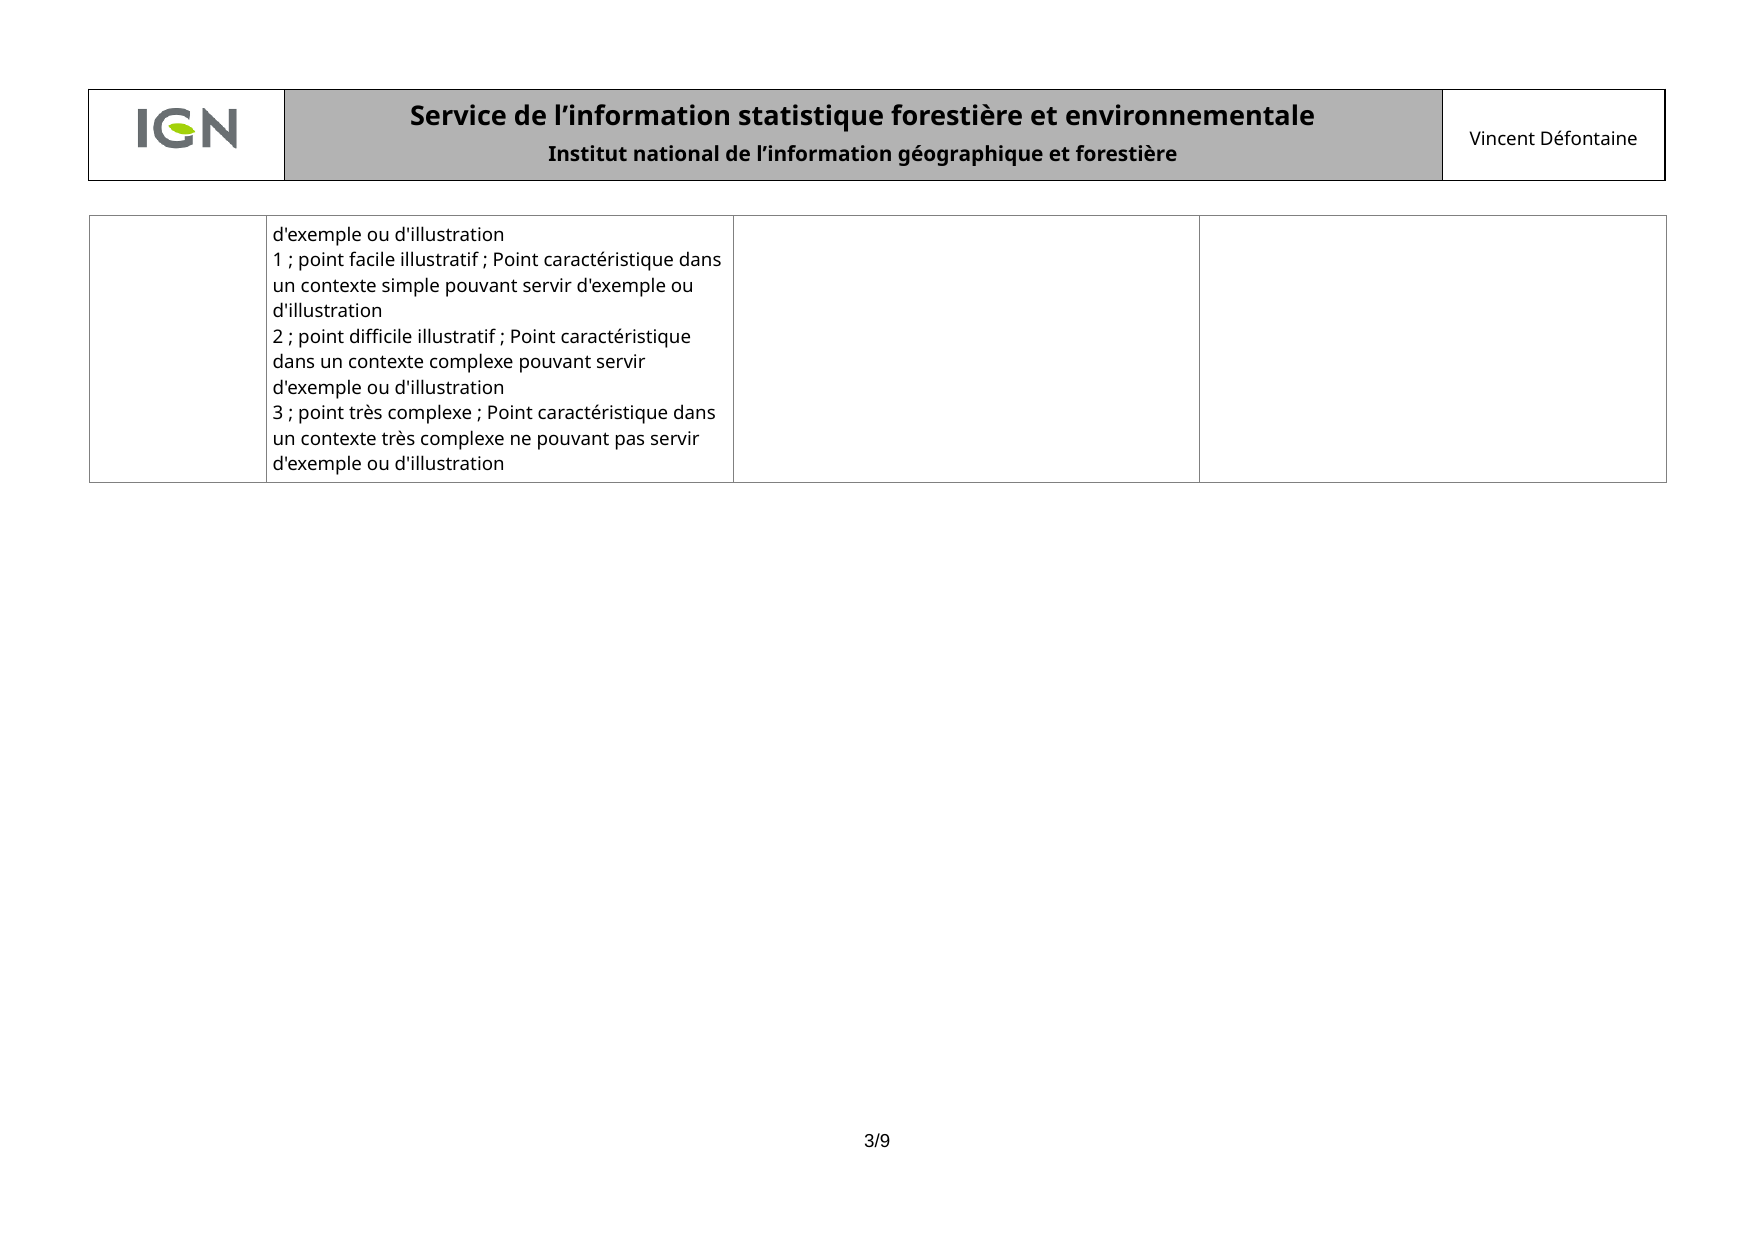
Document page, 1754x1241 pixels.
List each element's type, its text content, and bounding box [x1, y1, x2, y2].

table_cell [734, 216, 1199, 482]
table_cell [1200, 216, 1666, 482]
table_cell [90, 216, 266, 482]
picture [121, 94, 253, 162]
table_cell d'exemple ou d'illustration 1 ; point facile illustratif ; Point caractéristique dans un contexte simple pouvant servir d'exemple ou d'illustration 2 ; point difficile illustratif ; Point caractéristique dans un contexte complexe pouvant servir d'exemple ou d'illustration 3 ; point très complexe ; Point caractéristique dans un contexte très complexe ne pouvant pas servir d'exemple ou d'illustration [267, 216, 733, 482]
